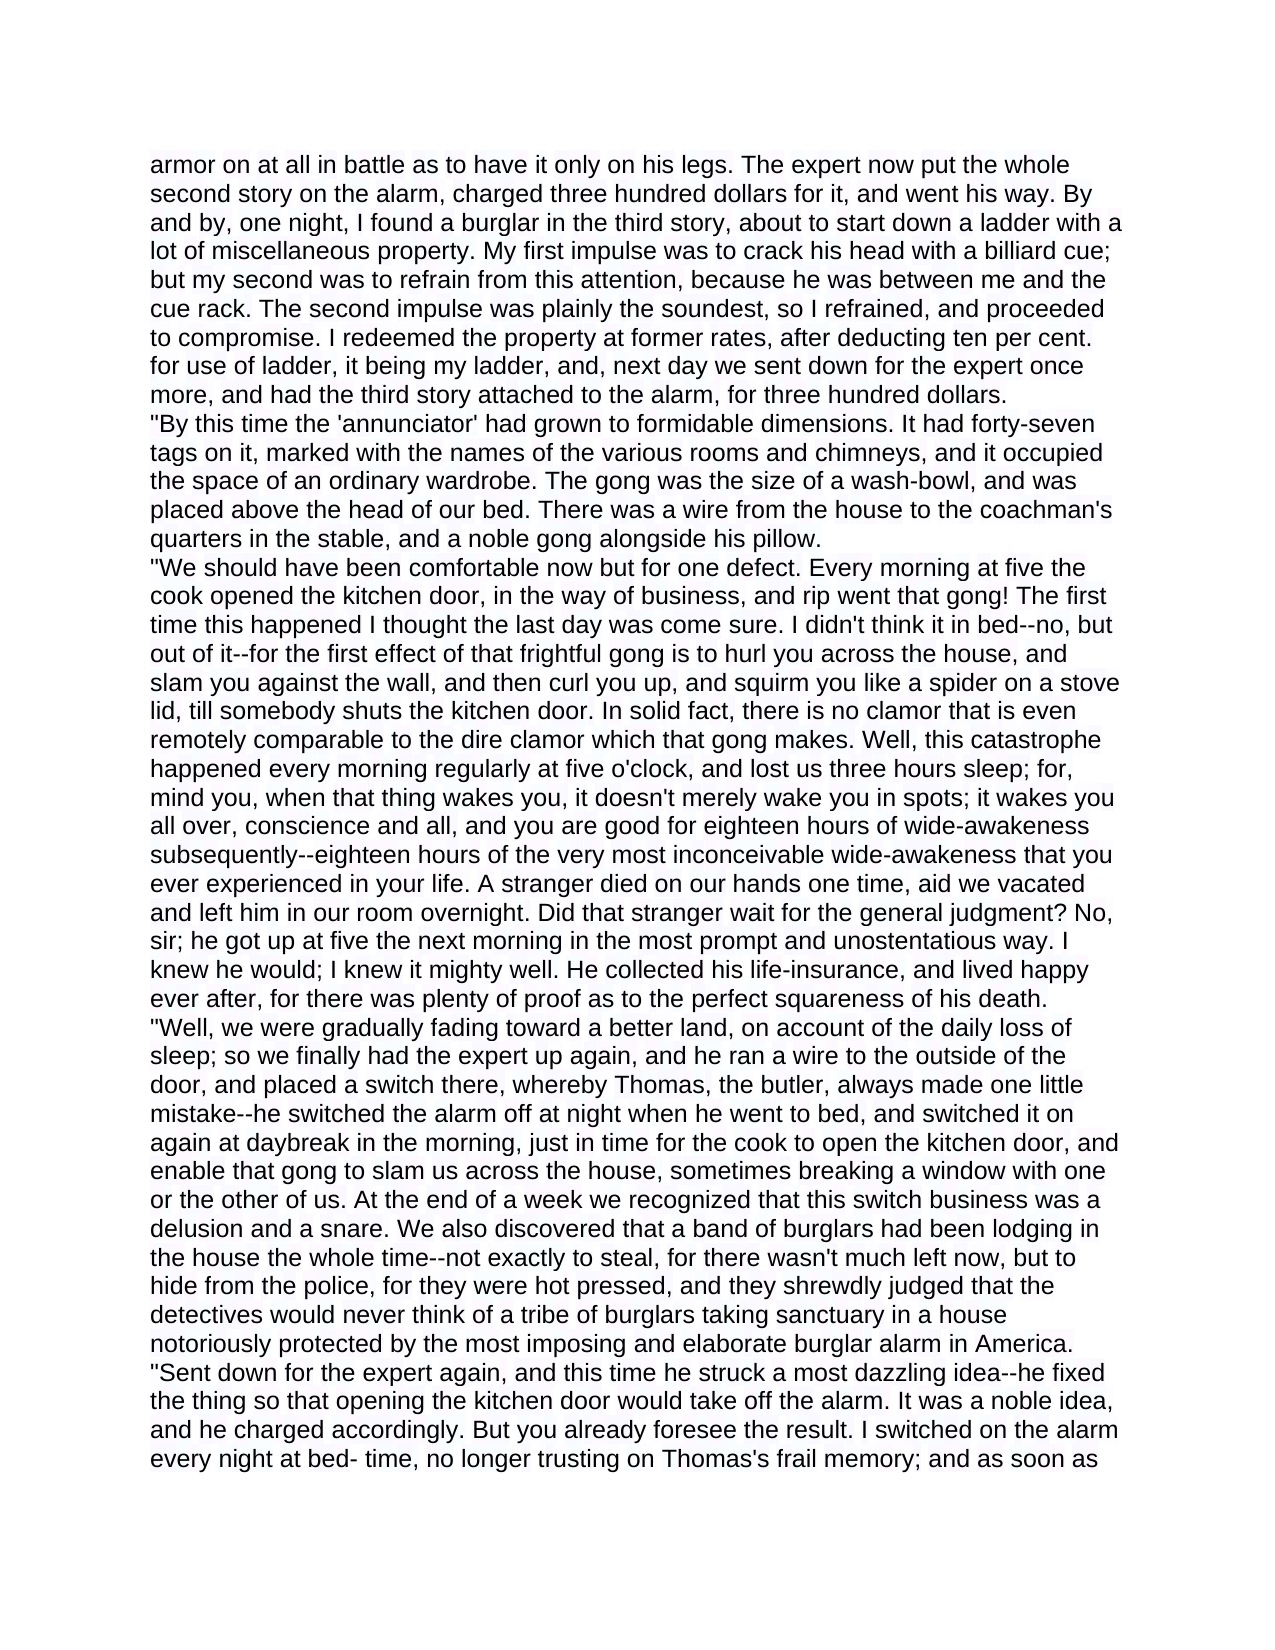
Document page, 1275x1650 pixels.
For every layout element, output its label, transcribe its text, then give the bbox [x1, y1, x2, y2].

text "By this time the 'annunciator' had grown to formidable dimensions. It had forty-seven tags on it, marked with the names of the various rooms and chimneys, and it occupied the space of an ordinary wardrobe. The gong was the size of a wash-bowl, and was placed above the head of our bed. There was a wire from the house to the coachman's quarters in the stable, and a noble gong alongside his pillow. [150, 409, 1125, 552]
text "We should have been comfortable now but for one defect. Every morning at five the cook opened the kitchen door, in the way of business, and rip went that gong! The first time this happened I thought the last day was come sure. I didn't think it in bed--no, but out of it--for the first effect of that frightful gong is to hurl you across the house, and slam you against the wall, and then curl you up, and squirm you like a spider on a stove lid, till somebody shuts the kitchen door. In solid fact, there is no clamor that is even remotely comparable to the dire clamor which that gong makes. Well, this catastrophe happened every morning regularly at five o'clock, and lost us three hours sleep; for, mind you, when that thing wakes you, it doesn't merely wake you in spots; it wakes you all over, conscience and all, and you are good for eighteen hours of wide-awakeness subsequently--eighteen hours of the very most inconceivable wide-awakeness that you ever experienced in your life. A stranger died on our hands one time, aid we vacated and left him in our room overnight. Did that stranger wait for the general judgment? No, sir; he got up at five the next morning in the most prompt and unostentatious way. I knew he would; I knew it mighty well. He collected his life-insurance, and lived happy ever after, for there was plenty of proof as to the perfect squareness of his death. [150, 552, 1125, 1012]
text armor on at all in battle as to have it only on his legs. The expert now put the whole second story on the alarm, charged three hundred dollars for it, and went his way. By and by, one night, I found a burglar in the third story, about to start down a ladder with a lot of miscellaneous property. My first impulse was to crack his head with a billiard cue; but my second was to refrain from this attention, because he was between me and the cue rack. The second impulse was plainly the soundest, so I refrained, and proceeded to compromise. I redeemed the property at former rates, after deducting ten per cent. for use of ladder, it being my ladder, and, next day we sent down for the expert once more, and had the third story attached to the alarm, for three hundred dollars. [150, 150, 1125, 409]
text "Well, we were gradually fading toward a better land, on account of the daily loss of sleep; so we finally had the expert up again, and he ran a wire to the outside of the door, and placed a switch there, whereby Thomas, the butler, always made one little mistake--he switched the alarm off at night when he went to bed, and switched it on again at daybreak in the morning, just in time for the cook to open the kitchen door, and enable that gong to slam us across the house, sometimes breaking a window with one or the other of us. At the end of a week we recognized that this switch business was a delusion and a snare. We also discovered that a band of burglars had been lodging in the house the whole time--not exactly to steal, for there wasn't much left now, but to hide from the police, for they were hot pressed, and they shrewdly judged that the detectives would never think of a tribe of burglars taking sanctuary in a house notoriously protected by the most imposing and elaborate burglar alarm in America. [150, 1012, 1125, 1357]
text "Sent down for the expert again, and this time he struck a most dazzling idea--he fixed the thing so that opening the kitchen door would take off the alarm. It was a noble idea, and he charged accordingly. But you already foresee the result. I switched on the alarm every night at bed- time, no longer trusting on Thomas's frail memory; and as soon as [150, 1357, 1125, 1472]
